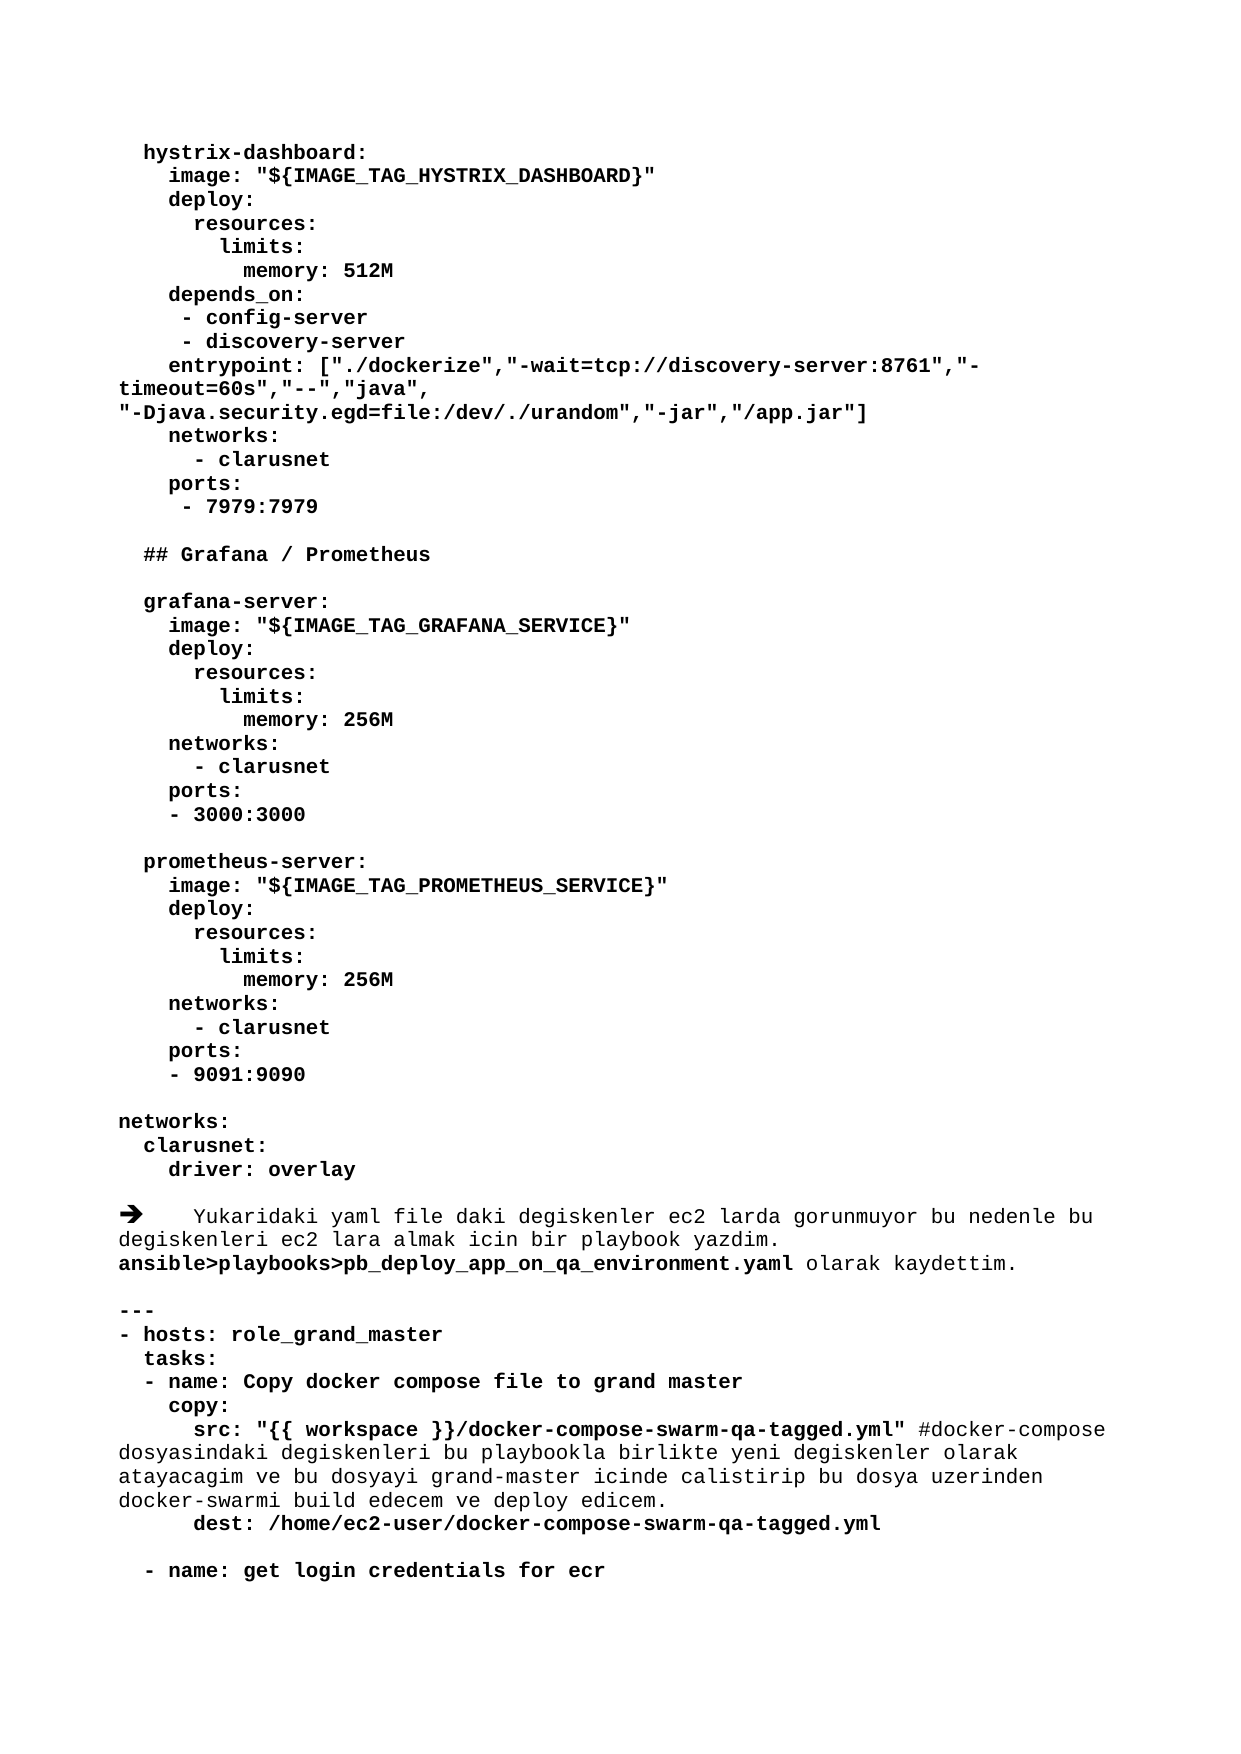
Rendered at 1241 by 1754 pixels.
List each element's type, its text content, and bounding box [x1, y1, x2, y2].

text - 9091:9090 [118, 1064, 1122, 1088]
text memory: 256M [118, 709, 1122, 733]
text image: "${IMAGE_TAG_HYSTRIX_DASHBOARD}" [118, 165, 1122, 189]
text - discovery-server [118, 331, 1122, 354]
text memory: 512M [118, 260, 1122, 284]
text networks: [118, 733, 1122, 757]
text ports: [118, 780, 1122, 804]
text entrypoint: ["./dockerize","-wait=tcp://discovery-server:8761","-timeout=60s","--","java", "-Djava.security.egd=file:/dev/./urandom","-jar","/app.jar"] [118, 354, 1122, 426]
text - 7979:7979 [118, 496, 1122, 520]
text resources: [118, 662, 1122, 686]
text clarusnet: [118, 1135, 1122, 1158]
text limits: [118, 236, 1122, 260]
text copy: [118, 1395, 1122, 1419]
text prometheus-server: [118, 851, 1122, 875]
text ## Grafana / Prometheus [118, 544, 1122, 567]
text --- [118, 1300, 1122, 1324]
text - name: get login credentials for ecr [118, 1561, 1122, 1584]
text memory: 256M [118, 969, 1122, 993]
text - 3000:3000 [118, 804, 1122, 827]
text limits: [118, 686, 1122, 709]
text deploy: [118, 189, 1122, 213]
text tasks: [118, 1348, 1122, 1371]
text hystrix-dashboard: [118, 142, 1122, 165]
text resources: [118, 922, 1122, 946]
list Yukaridaki yaml file daki degiskenler ec2 larda gorunmuyor bu nedenle bu degiskenleri ec2 lara almak icin bir playbook yazdim. ansible>playbooks>pb_deploy_app_on_qa_environment.yaml olarak kaydettim. [118, 1206, 1122, 1277]
text resources: [118, 213, 1122, 236]
text image: "${IMAGE_TAG_PROMETHEUS_SERVICE}" [118, 875, 1122, 898]
text networks: [118, 1111, 1122, 1135]
text limits: [118, 946, 1122, 969]
text deploy: [118, 898, 1122, 922]
text ports: [118, 473, 1122, 496]
text networks: [118, 426, 1122, 449]
text - hosts: role_grand_master [118, 1324, 1122, 1348]
text depends_on: [118, 284, 1122, 307]
text - clarusnet [118, 757, 1122, 780]
text - name: Copy docker compose file to grand master [118, 1371, 1122, 1395]
text networks: [118, 993, 1122, 1017]
text - clarusnet [118, 1017, 1122, 1040]
text driver: overlay [118, 1158, 1122, 1182]
text ports: [118, 1040, 1122, 1064]
text - config-server [118, 307, 1122, 331]
text - clarusnet [118, 449, 1122, 473]
text grafana-server: [118, 591, 1122, 615]
text deploy: [118, 638, 1122, 662]
text image: "${IMAGE_TAG_GRAFANA_SERVICE}" [118, 615, 1122, 638]
text dest: /home/ec2-user/docker-compose-swarm-qa-tagged.yml [118, 1513, 1122, 1537]
text src: "{{ workspace }}/docker-compose-swarm-qa-tagged.yml" #docker-compose dosyasindaki degiskenleri bu playbookla birlikte yeni degiskenler olarak atayacagim ve bu dosyayi grand-master icinde calistirip bu dosya uzerinden docker-swarmi build edecem ve deploy edicem. [118, 1419, 1122, 1513]
